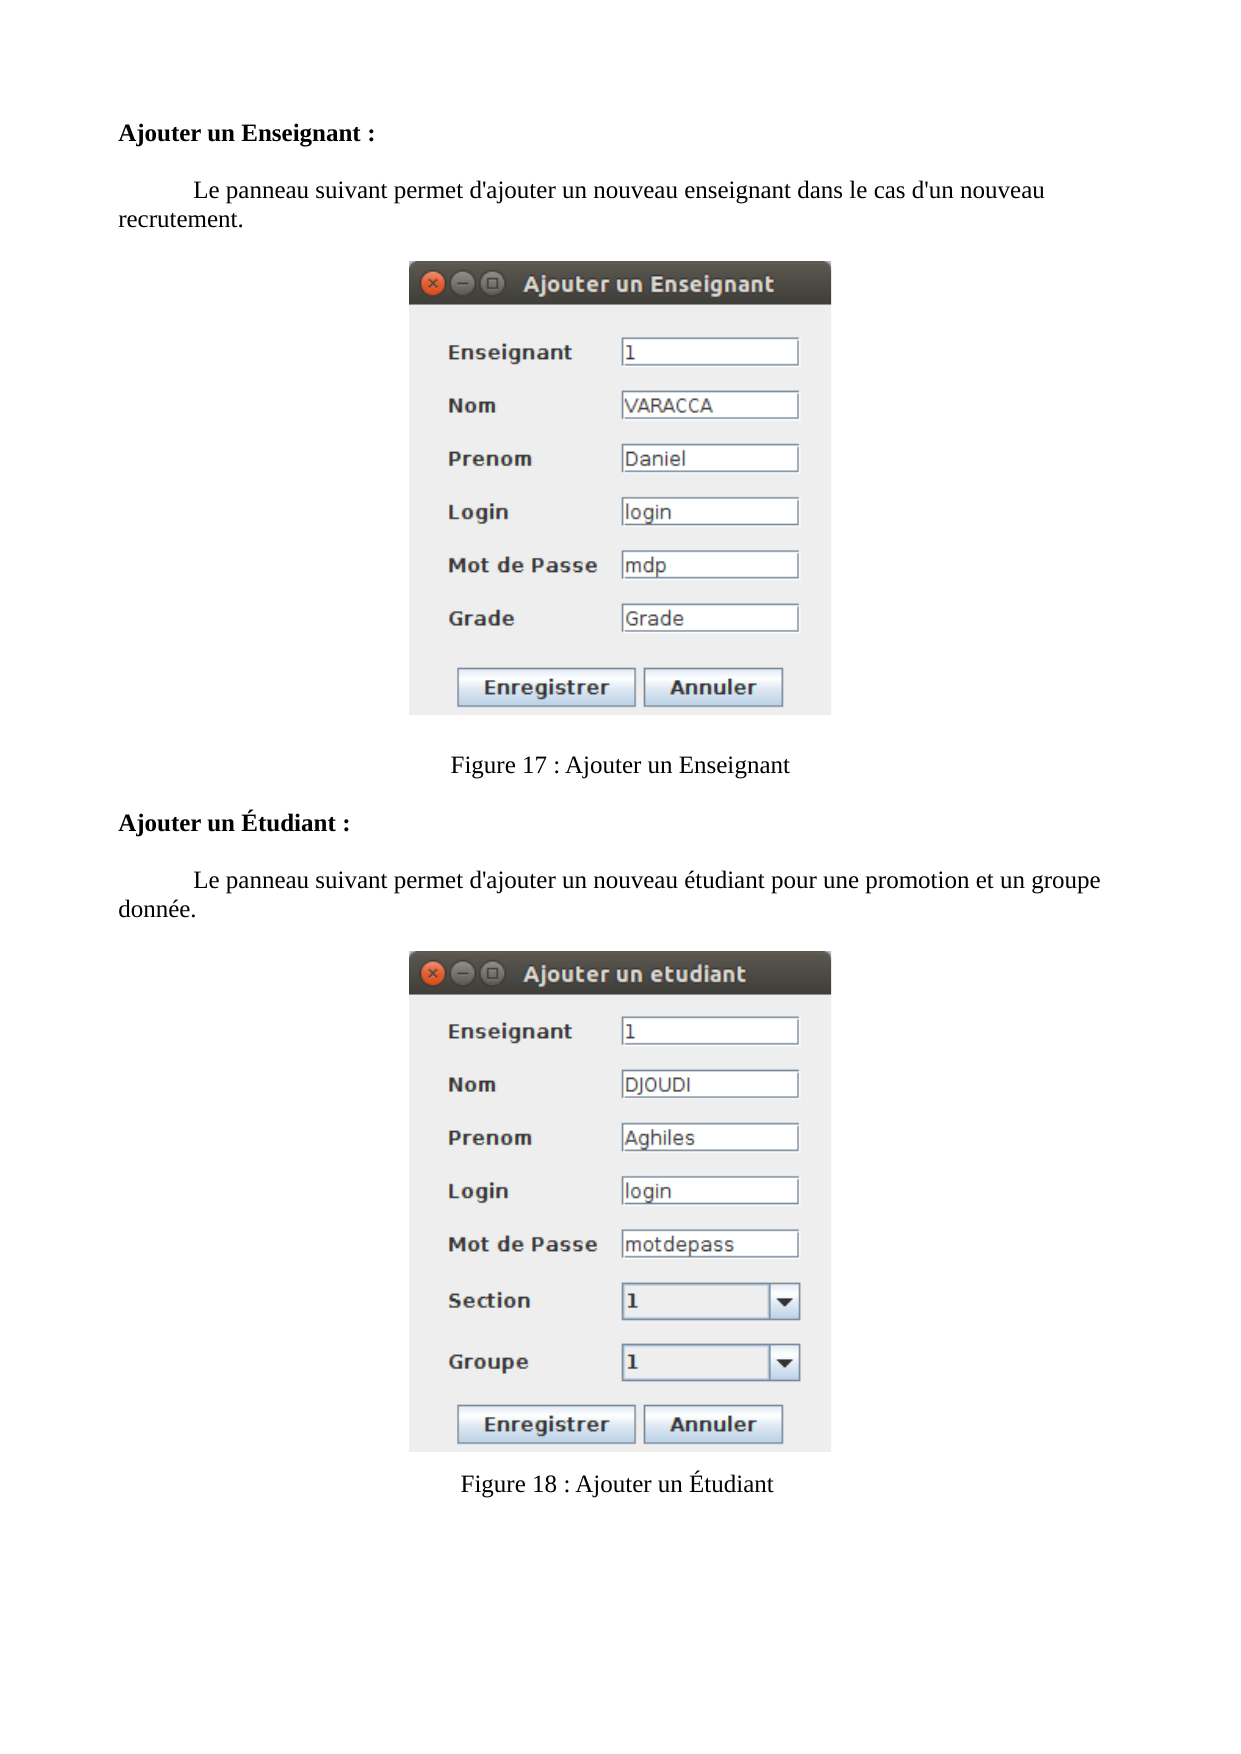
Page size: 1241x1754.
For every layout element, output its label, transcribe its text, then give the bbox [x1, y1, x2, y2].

text Ajouter un Enseignant : [118, 118, 1122, 147]
text Le panneau suivant permet d'ajouter un nouveau enseignant dans le cas d'un nouveau recrutement. [118, 176, 1122, 233]
text Figure 17 : Ajouter un Enseignant [118, 751, 1122, 779]
text Le panneau suivant permet d'ajouter un nouveau étudiant pour une promotion et un groupe donnée. [118, 866, 1122, 923]
text Ajouter un Étudiant : [118, 808, 1122, 837]
picture [409, 261, 832, 715]
picture [409, 951, 832, 1452]
text Figure 18 : Ajouter un Étudiant [118, 1469, 1122, 1498]
